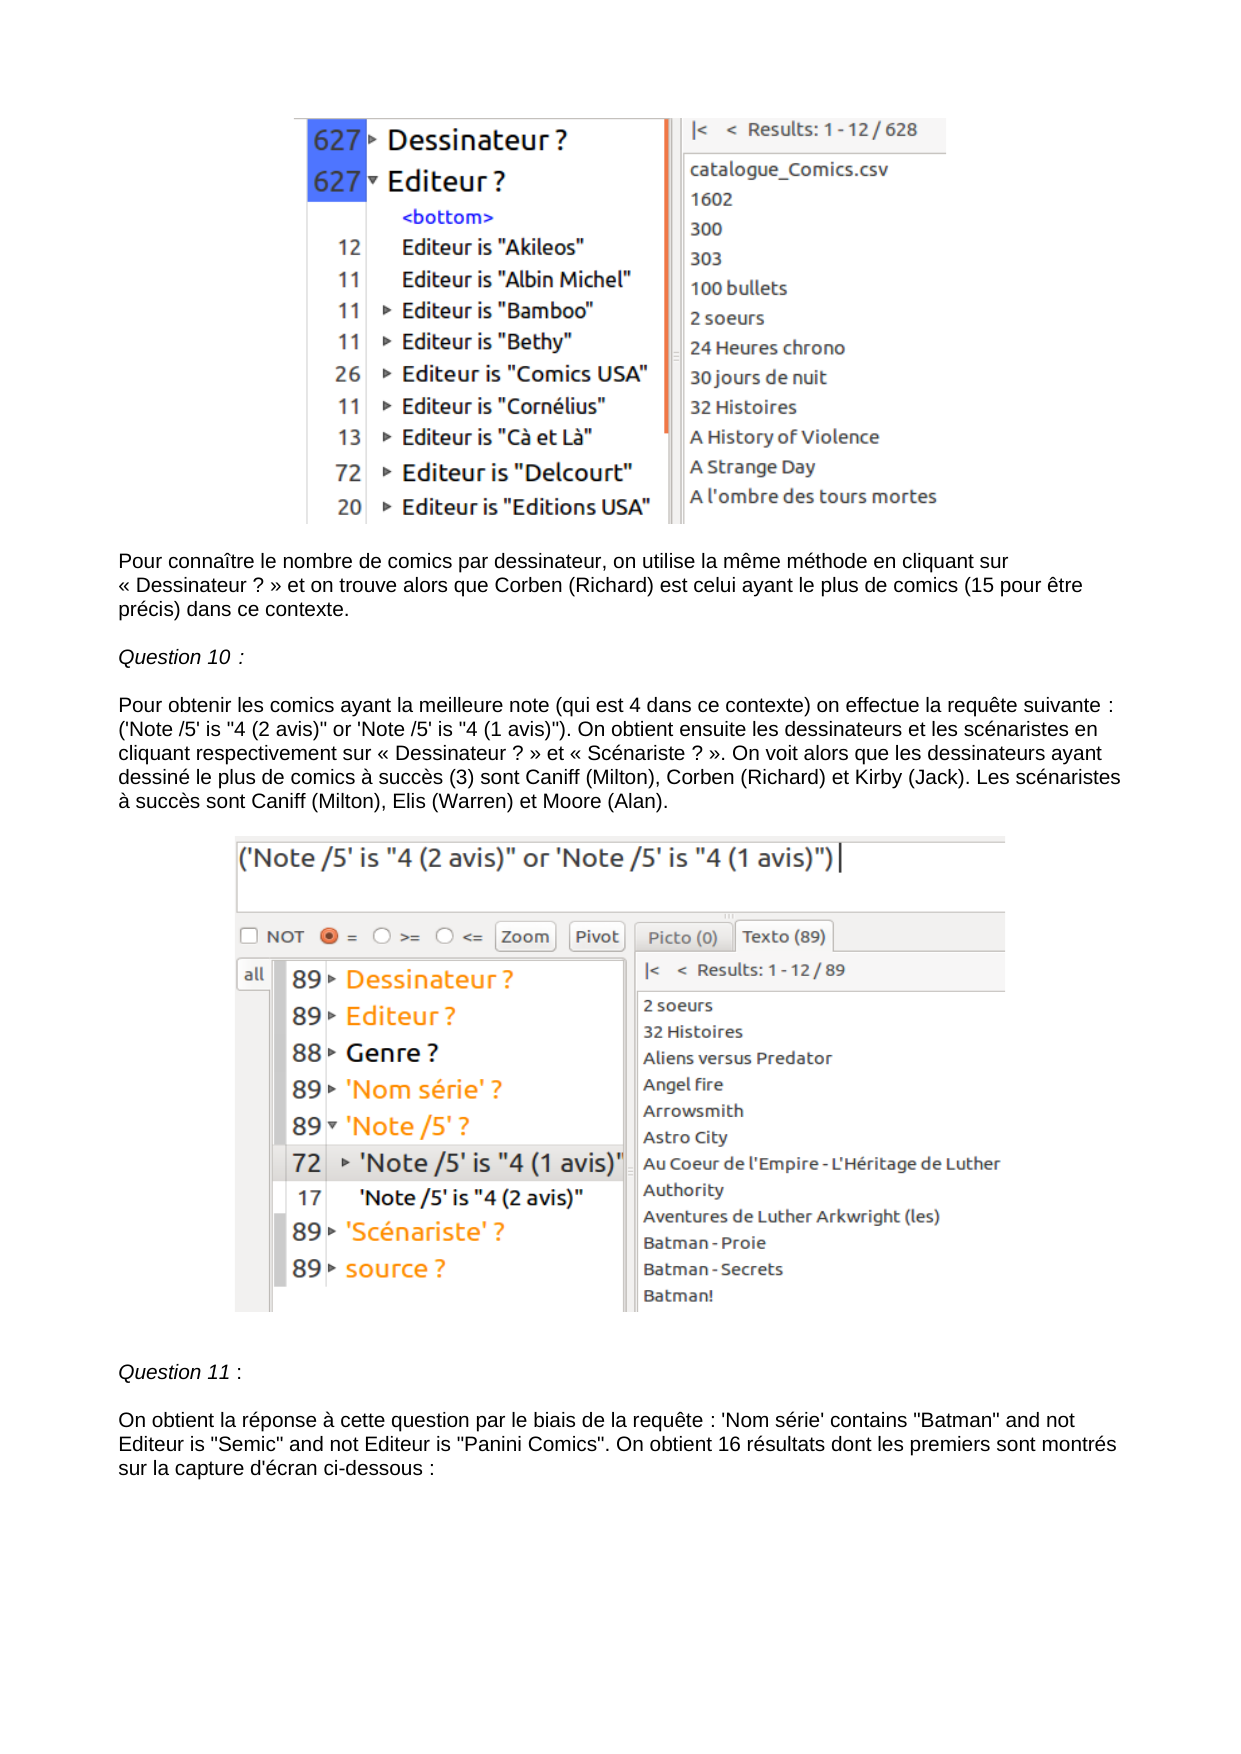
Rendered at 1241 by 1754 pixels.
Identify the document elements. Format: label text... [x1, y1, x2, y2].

picture [293, 118, 947, 524]
text Pour connaître le nombre de comics par dessinateur, on utilise la même méthode en cliquant sur « Dessinateur ? » et on trouve alors que Corben (Richard) est celui ayant le plus de comics (15 pour être précis) dans ce contexte. [118, 549, 1122, 621]
text Question 10 : [118, 645, 1122, 669]
text On obtient la réponse à cette question par le biais de la requête : 'Nom série' contains "Batman" and not Editeur is "Semic" and not Editeur is "Panini Comics". On obtient 16 résultats dont les premiers sont montrés sur la capture d'écran ci-dessous : [118, 1408, 1122, 1479]
text Question 11 : [118, 1360, 1122, 1384]
picture [234, 836, 1006, 1312]
text Pour obtenir les comics ayant la meilleure note (qui est 4 dans ce contexte) on effectue la requête suivante : ('Note /5' is "4 (2 avis)" or 'Note /5' is "4 (1 avis)"). On obtient ensuite les dessinateurs et les scénaristes en cliquant respectivement sur « Dessinateur ? » et « Scénariste ? ». On voit alors que les dessinateurs ayant dessiné le plus de comics à succès (3) sont Caniff (Milton), Corben (Richard) et Kirby (Jack). Les scénaristes à succès sont Caniff (Milton), Elis (Warren) et Moore (Alan). [118, 693, 1122, 813]
